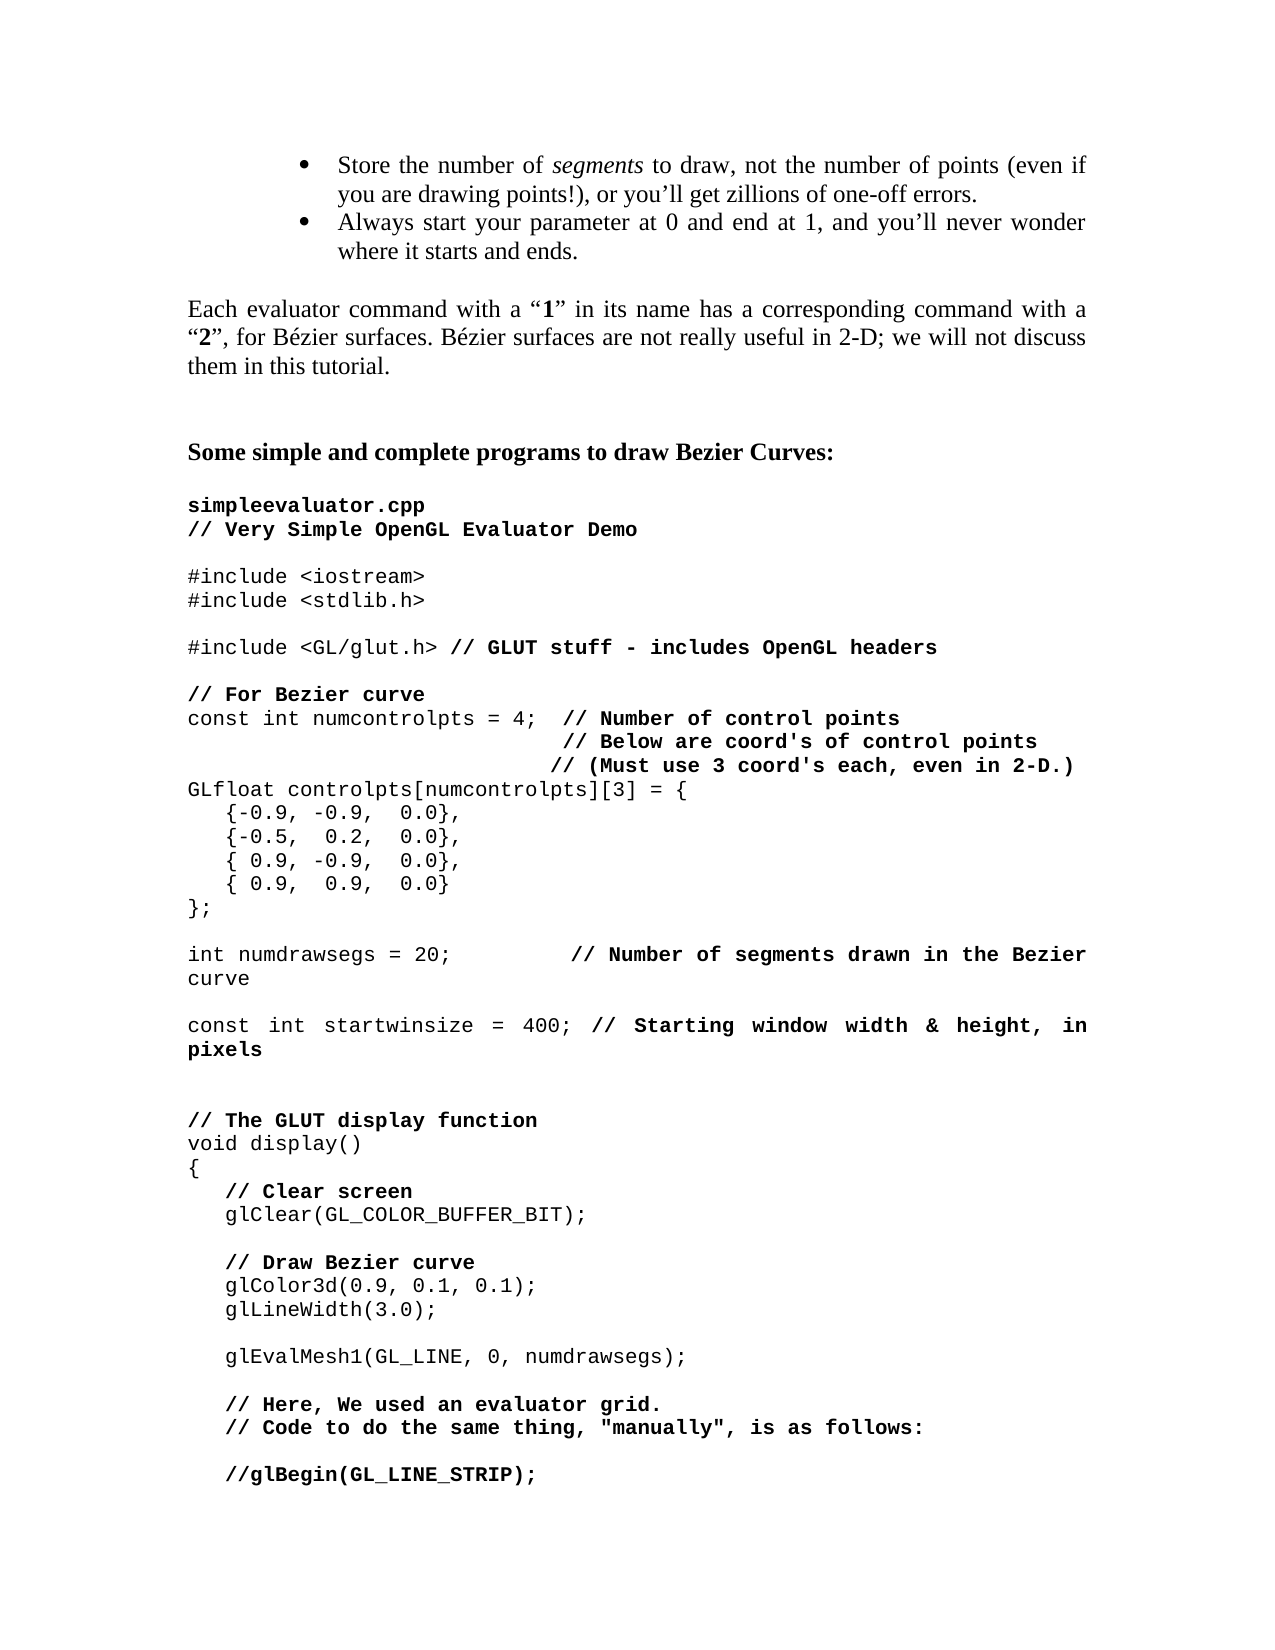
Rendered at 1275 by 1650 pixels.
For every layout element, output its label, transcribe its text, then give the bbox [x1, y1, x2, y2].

text // The GLUT display function [187, 1110, 1087, 1133]
list Store the number of segments to draw, not the number of points (even if you are drawing points!), or you’ll get zillions of one-off errors. [300, 150, 1087, 207]
text glEvalMesh1(GL_LINE, 0, numdrawsegs); [187, 1346, 1087, 1370]
text const int numcontrolpts = 4; // Number of control points [187, 708, 1087, 731]
text // (Must use 3 coord's each, even in 2-D.) [187, 755, 1087, 779]
text int numdrawsegs = 20; // Number of segments drawn in the Bezier curve [187, 944, 1087, 992]
text { 0.9, -0.9, 0.0}, [187, 850, 1087, 873]
text GLfloat controlpts[numcontrolpts][3] = { [187, 779, 1087, 802]
text // Code to do the same thing, "manually", is as follows: [187, 1417, 1087, 1441]
text glClear(GL_COLOR_BUFFER_BIT); [187, 1204, 1087, 1228]
text #include <GL/glut.h> // GLUT stuff - includes OpenGL headers [187, 637, 1087, 661]
text // Below are coord's of control points [187, 731, 1087, 755]
text void display() [187, 1133, 1087, 1157]
text simpleevaluator.cpp [187, 495, 1087, 519]
text #include <iostream> [187, 566, 1087, 589]
text // Clear screen [187, 1181, 1087, 1204]
text // Very Simple OpenGL Evaluator Demo [187, 519, 1087, 542]
text //glBegin(GL_LINE_STRIP); [187, 1464, 1087, 1488]
text { 0.9, 0.9, 0.0} [187, 873, 1087, 897]
text Each evaluator command with a “1” in its name has a corresponding command with a “2”, for Bézier surfaces. Bézier surfaces are not really useful in 2-D; we will not discuss them in this tutorial. [187, 294, 1087, 380]
text {-0.5, 0.2, 0.0}, [187, 826, 1087, 850]
text #include <stdlib.h> [187, 589, 1087, 613]
text // Draw Bezier curve [187, 1252, 1087, 1275]
list Always start your parameter at 0 and end at 1, and you’ll never wonder where it starts and ends. [300, 207, 1087, 265]
text // For Bezier curve [187, 684, 1087, 708]
text Some simple and complete programs to draw Bezier Curves: [187, 437, 1087, 466]
text glColor3d(0.9, 0.1, 0.1); [187, 1275, 1087, 1299]
text glLineWidth(3.0); [187, 1299, 1087, 1323]
text }; [187, 897, 1087, 921]
text // Here, We used an evaluator grid. [187, 1393, 1087, 1417]
text {-0.9, -0.9, 0.0}, [187, 802, 1087, 826]
text { [187, 1157, 1087, 1181]
text const int startwinsize = 400; // Starting window width & height, in pixels [187, 1015, 1087, 1062]
